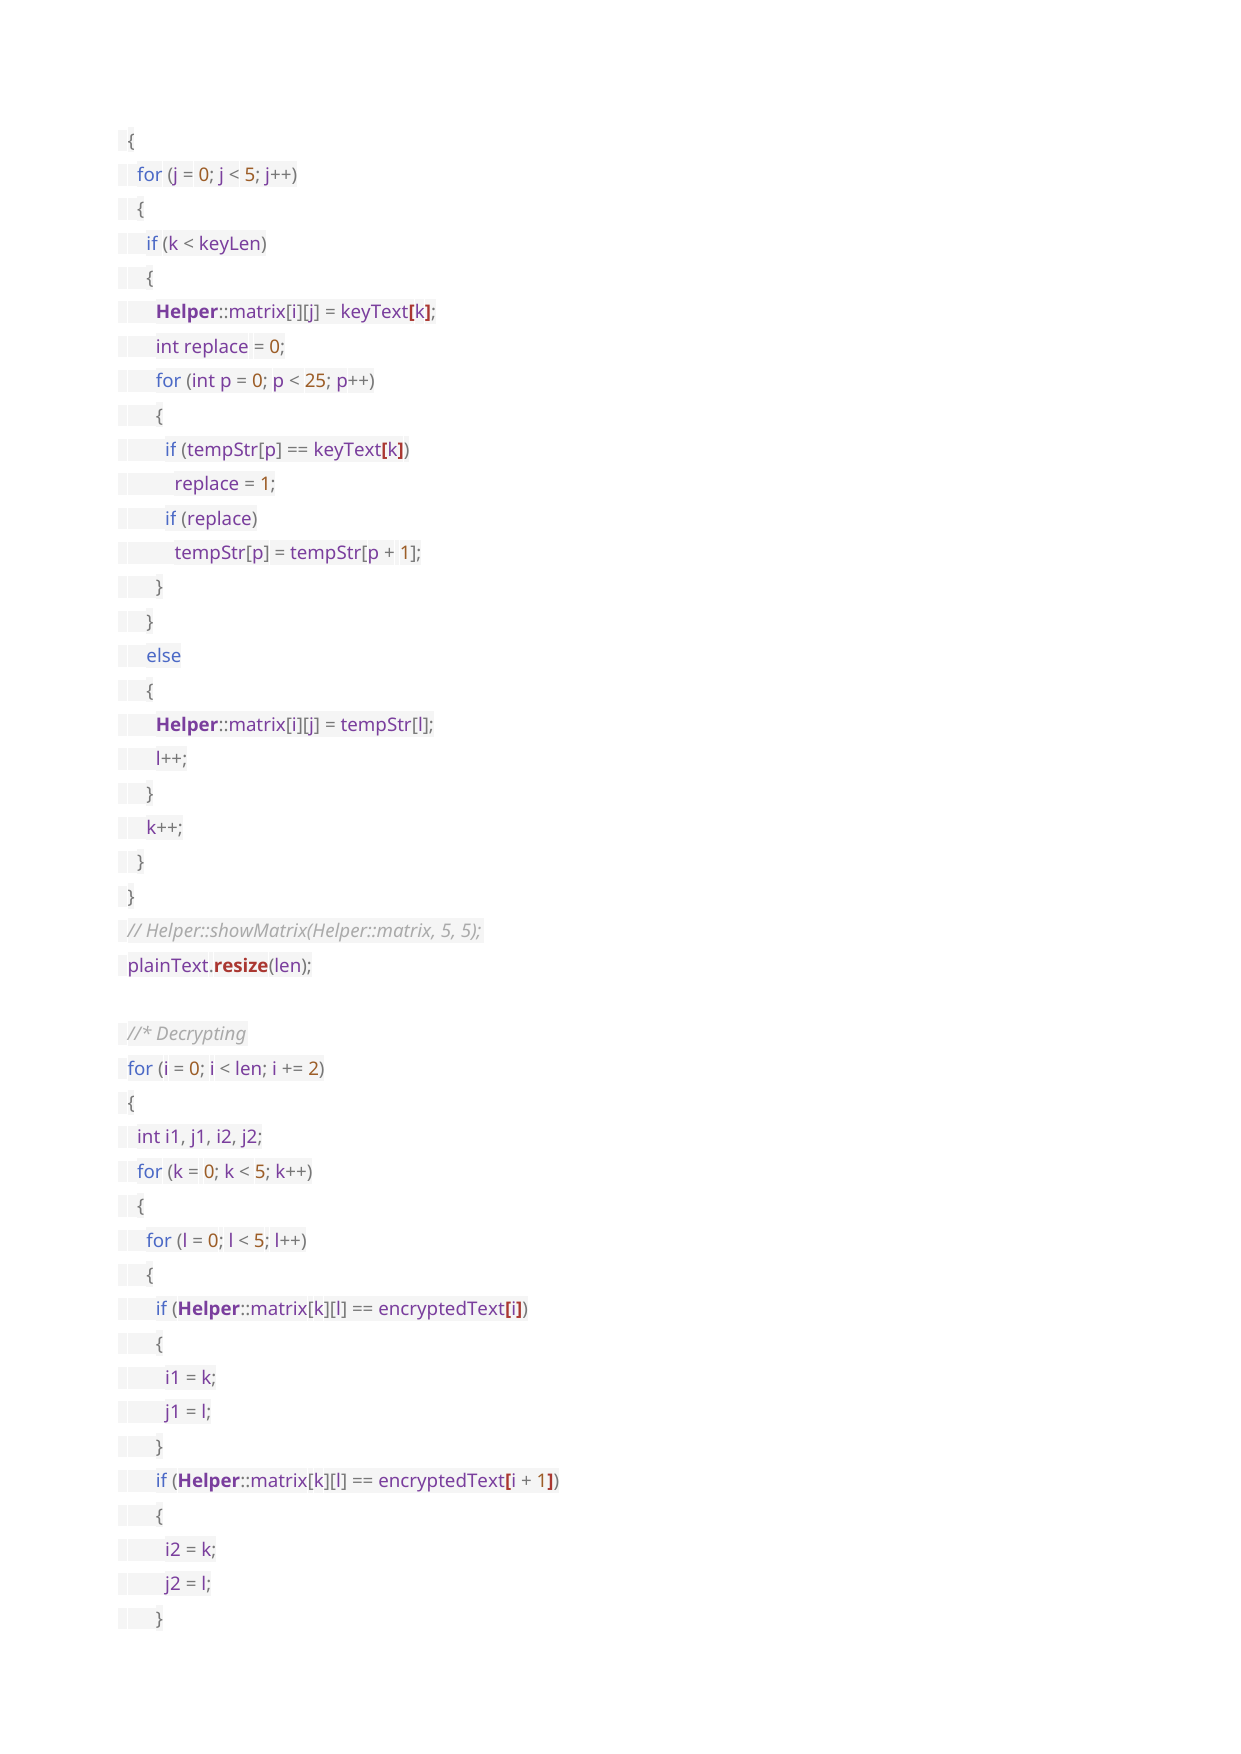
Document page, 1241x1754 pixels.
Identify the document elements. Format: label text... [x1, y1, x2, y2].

text if (replace) [118, 496, 1122, 531]
text { [118, 1321, 1122, 1356]
text // Helper::showMatrix(Helper::matrix, 5, 5); [118, 909, 1122, 943]
text if (Helper::matrix[k][l] == encryptedText[i + 1]) [118, 1459, 1122, 1493]
text Helper::matrix[i][j] = tempStr[l]; [118, 702, 1122, 737]
text plainText.resize(len); [118, 943, 1122, 977]
text if (Helper::matrix[k][l] == encryptedText[i]) [118, 1287, 1122, 1321]
text { [118, 1493, 1122, 1527]
text { [118, 1081, 1122, 1115]
text int replace = 0; [118, 324, 1122, 359]
text for (int p = 0; p < 25; p++) [118, 359, 1122, 393]
text //* Decrypting [118, 1012, 1122, 1046]
text Helper::matrix[i][j] = keyText[k]; [118, 290, 1122, 324]
text l++; [118, 737, 1122, 771]
text j2 = l; [118, 1562, 1122, 1596]
text { [118, 1184, 1122, 1218]
text i2 = k; [118, 1527, 1122, 1562]
text } [118, 599, 1122, 634]
text for (i = 0; i < len; i += 2) [118, 1046, 1122, 1081]
text i1 = k; [118, 1356, 1122, 1390]
text int i1, j1, i2, j2; [118, 1115, 1122, 1149]
text { [118, 118, 1122, 152]
text } [118, 840, 1122, 874]
text replace = 1; [118, 462, 1122, 496]
text } [118, 1596, 1122, 1631]
text else [118, 634, 1122, 668]
text for (k = 0; k < 5; k++) [118, 1149, 1122, 1184]
text j1 = l; [118, 1390, 1122, 1424]
text } [118, 874, 1122, 909]
text { [118, 187, 1122, 221]
text } [118, 1424, 1122, 1459]
text tempStr[p] = tempStr[p + 1]; [118, 531, 1122, 565]
text { [118, 668, 1122, 702]
text for (l = 0; l < 5; l++) [118, 1218, 1122, 1252]
text for (j = 0; j < 5; j++) [118, 152, 1122, 187]
text { [118, 256, 1122, 290]
text { [118, 1252, 1122, 1287]
text k++; [118, 806, 1122, 840]
text } [118, 565, 1122, 599]
text } [118, 771, 1122, 806]
text if (k < keyLen) [118, 221, 1122, 256]
text if (tempStr[p] == keyText[k]) [118, 427, 1122, 462]
text { [118, 393, 1122, 427]
